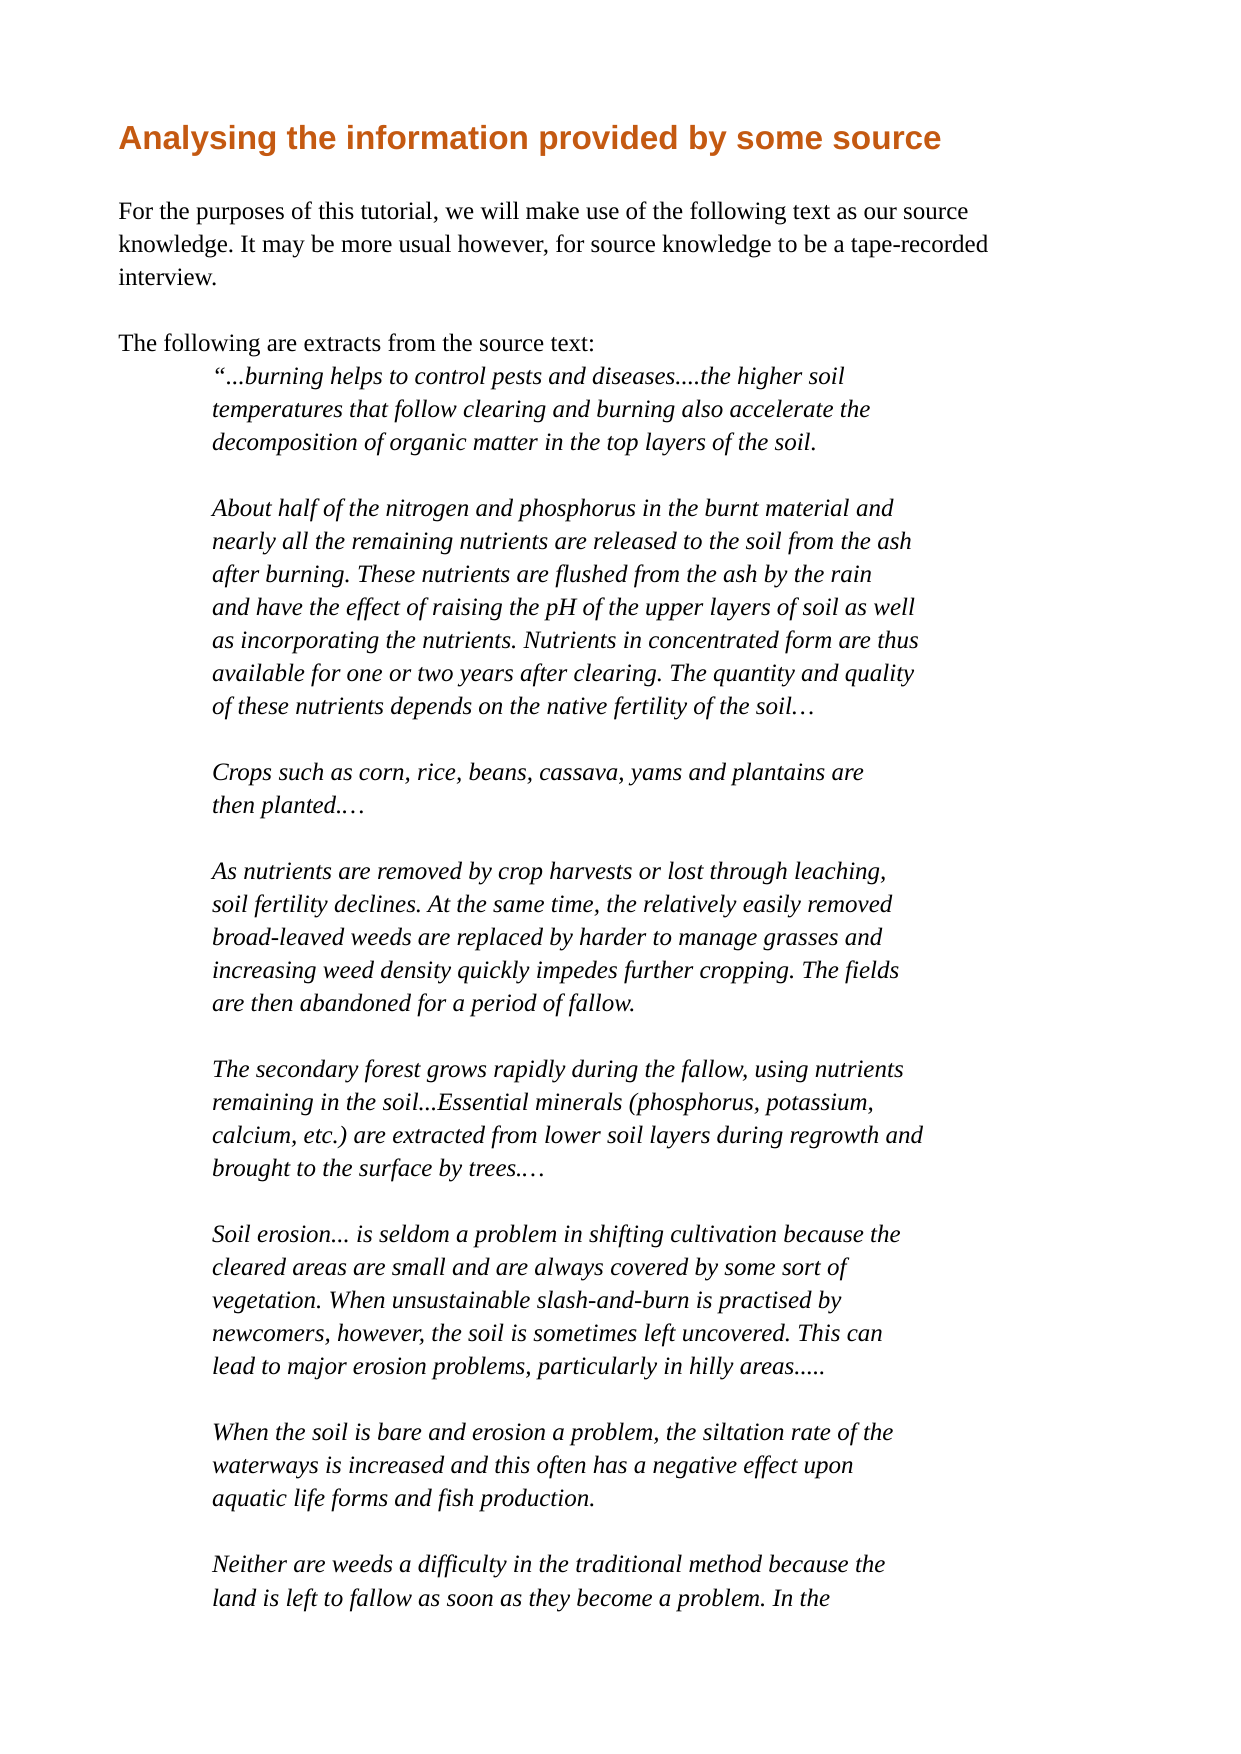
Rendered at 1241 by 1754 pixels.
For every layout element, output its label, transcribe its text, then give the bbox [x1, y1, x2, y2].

text are then abandoned for a period of fallow. [118, 988, 1122, 1017]
text The following are extracts from the source text: [118, 328, 1122, 357]
text as incorporating the nutrients. Nutrients in concentrated form are thus [118, 625, 1122, 654]
text Crops such as corn, rice, beans, cassava, yams and plantains are [118, 757, 1122, 786]
text “...burning helps to control pests and diseases....the higher soil [118, 361, 1122, 389]
text As nutrients are removed by crop harvests or lost through leaching, [118, 856, 1122, 885]
text vegetation. When unsustainable slash-and-burn is practised by [118, 1285, 1122, 1314]
text and have the effect of raising the pH of the upper layers of soil as well [118, 592, 1122, 621]
text For the purposes of this tutorial, we will make use of the following text as our source [118, 196, 1122, 224]
text lead to major erosion problems, particularly in hilly areas..... [118, 1351, 1122, 1380]
text broad-leaved weeds are replaced by harder to manage grasses and [118, 922, 1122, 951]
text of these nutrients depends on the native fertility of the soil… [118, 691, 1122, 720]
text waterways is increased and this often has a negative effect upon [118, 1451, 1122, 1479]
text Neither are weeds a difficulty in the traditional method because the [118, 1549, 1122, 1578]
text newcomers, however, the soil is sometimes left uncovered. This can [118, 1318, 1122, 1347]
text available for one or two years after clearing. The quantity and quality [118, 658, 1122, 687]
text knowledge. It may be more usual however, for source knowledge to be a tape-recorded [118, 229, 1122, 257]
text Soil erosion... is seldom a problem in shifting cultivation because the [118, 1219, 1122, 1248]
text land is left to fallow as soon as they become a problem. In the [118, 1583, 1122, 1611]
text after burning. These nutrients are flushed from the ash by the rain [118, 559, 1122, 588]
text increasing weed density quickly impedes further cropping. The fields [118, 955, 1122, 984]
subtitle Analysing the information provided by some source [118, 118, 1122, 157]
text temperatures that follow clearing and burning also accelerate the [118, 394, 1122, 423]
text calcium, etc.) are extracted from lower soil layers during regrowth and [118, 1120, 1122, 1149]
text then planted.… [118, 790, 1122, 819]
text brought to the surface by trees.… [118, 1153, 1122, 1182]
text When the soil is bare and erosion a problem, the siltation rate of the [118, 1417, 1122, 1446]
text The secondary forest grows rapidly during the fallow, using nutrients [118, 1054, 1122, 1083]
text About half of the nitrogen and phosphorus in the burnt material and [118, 493, 1122, 522]
text aquatic life forms and fish production. [118, 1483, 1122, 1512]
text cleared areas are small and are always covered by some sort of [118, 1252, 1122, 1281]
text soil fertility declines. At the same time, the relatively easily removed [118, 889, 1122, 918]
text decomposition of organic matter in the top layers of the soil. [118, 427, 1122, 456]
text interview. [118, 262, 1122, 291]
text remaining in the soil...Essential minerals (phosphorus, potassium, [118, 1087, 1122, 1116]
text nearly all the remaining nutrients are released to the soil from the ash [118, 526, 1122, 555]
